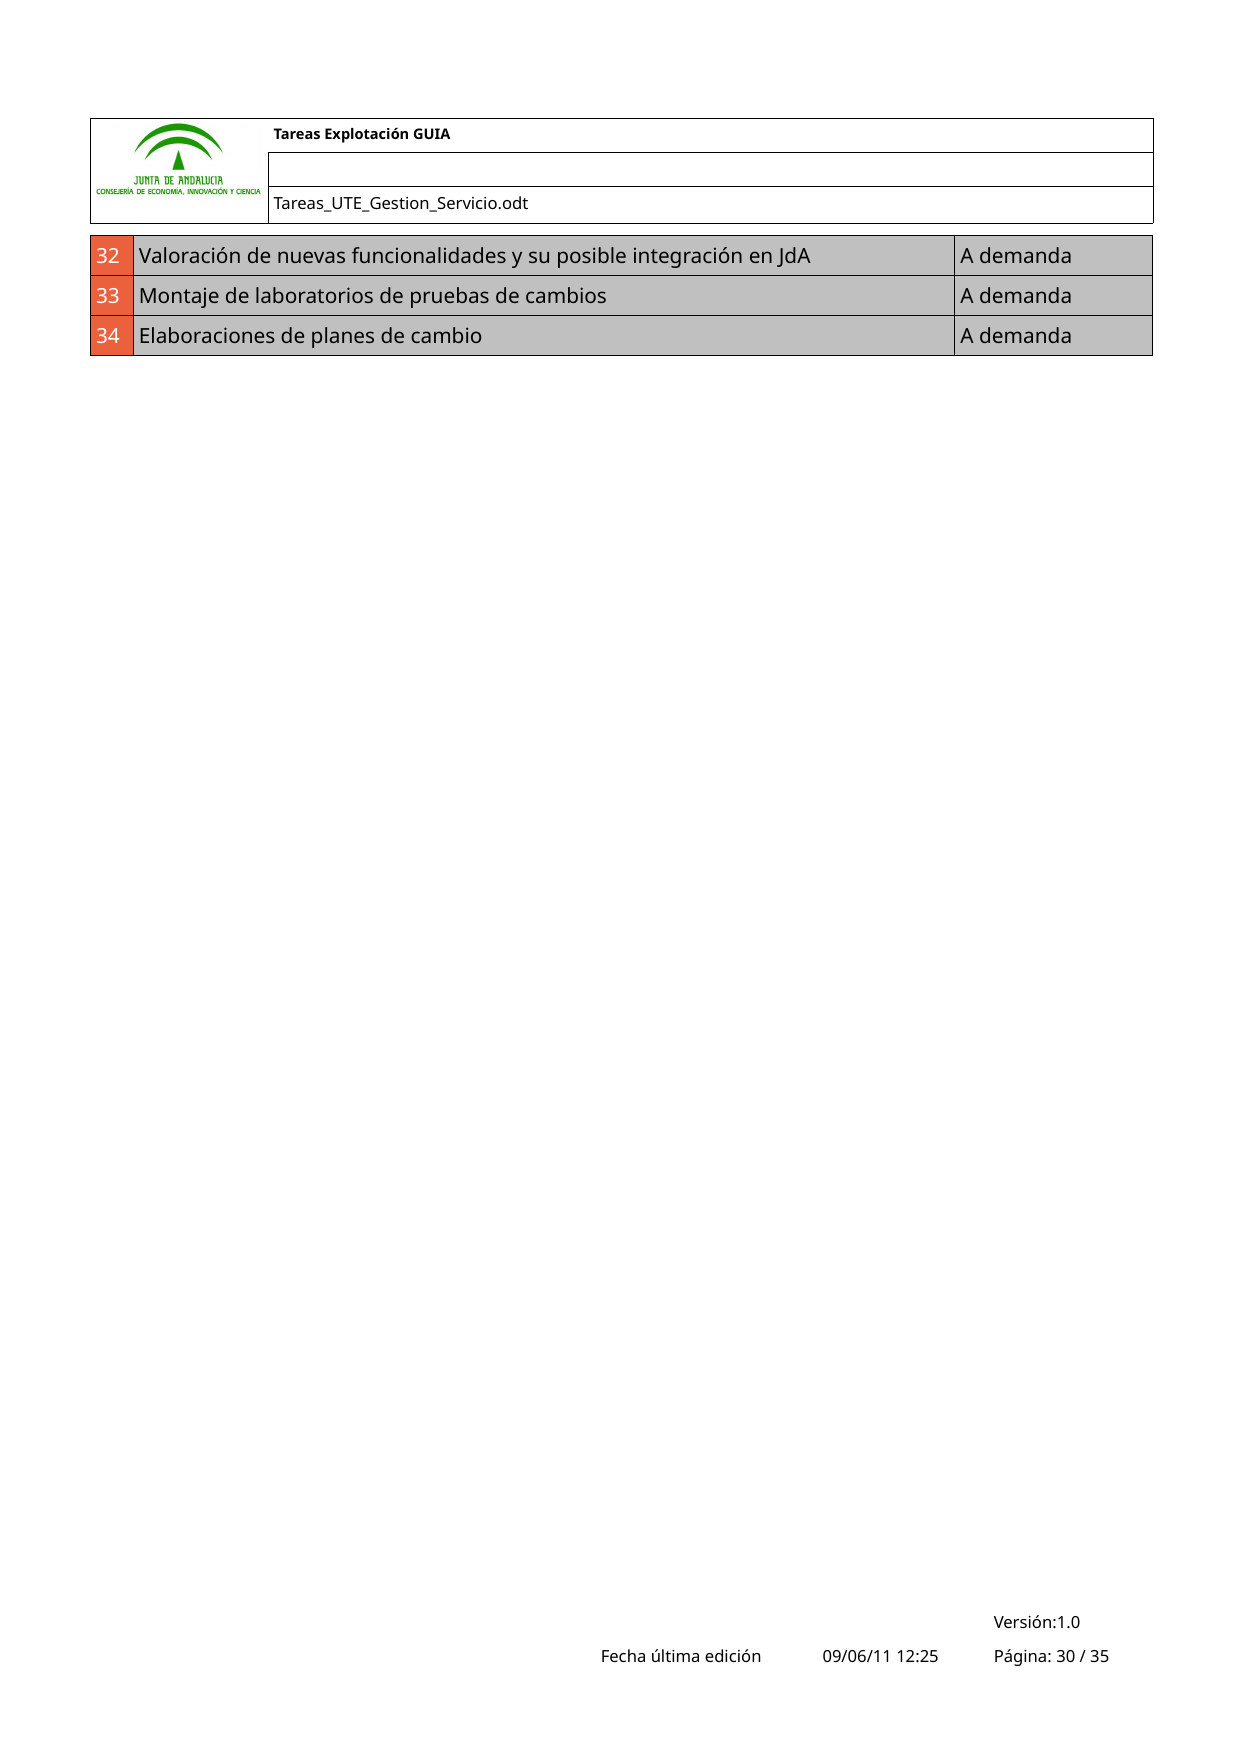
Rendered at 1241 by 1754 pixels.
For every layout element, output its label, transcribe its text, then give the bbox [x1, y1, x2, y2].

table_cell Elaboraciones de planes de cambio [134, 316, 954, 355]
picture [95, 123, 262, 198]
table_cell A demanda [955, 316, 1152, 355]
table_cell Montaje de laboratorios de pruebas de cambios [134, 276, 954, 315]
table_cell A demanda [955, 276, 1152, 315]
table_cell 34 [91, 316, 133, 355]
table_cell 33 [91, 276, 133, 315]
table_cell 32 [91, 236, 133, 275]
table_cell Valoración de nuevas funcionalidades y su posible integración en JdA [134, 236, 954, 275]
table_cell A demanda [955, 236, 1152, 275]
